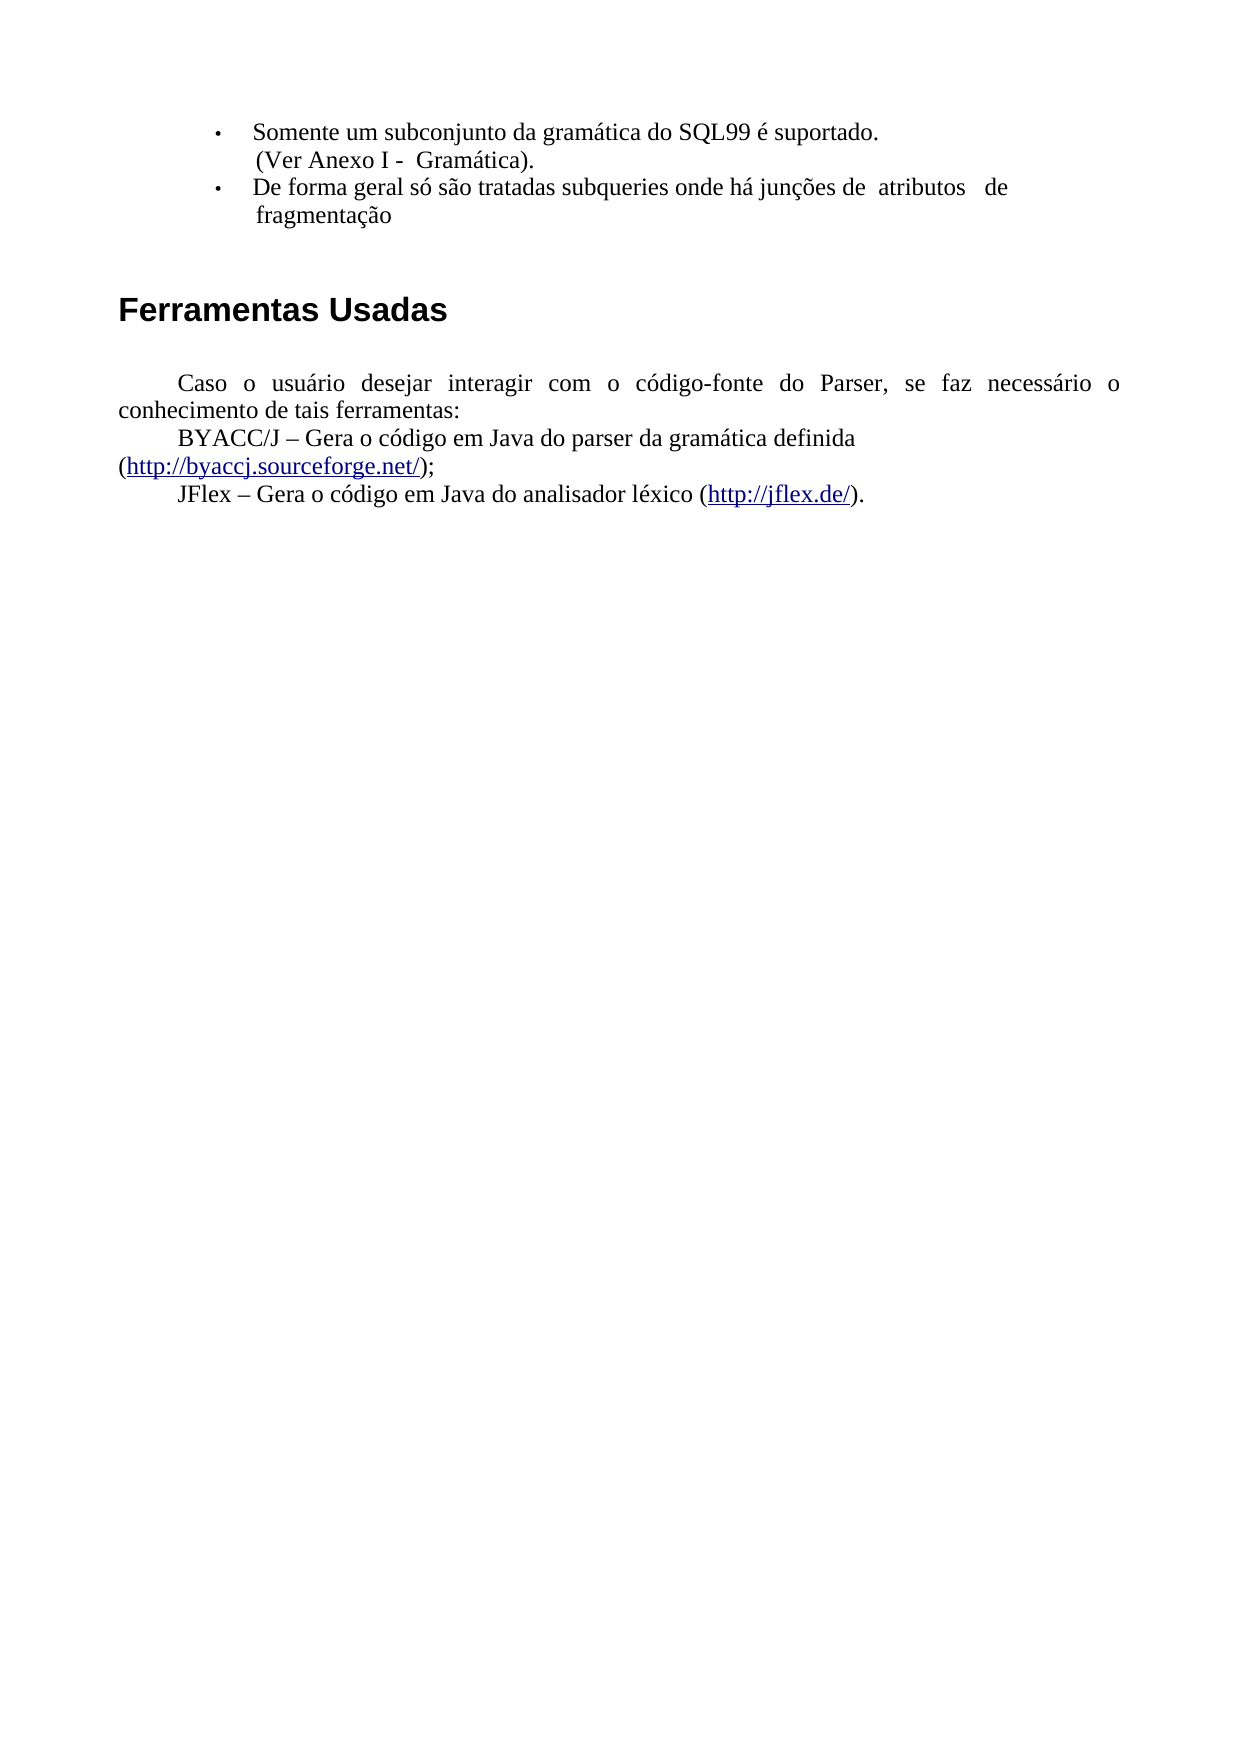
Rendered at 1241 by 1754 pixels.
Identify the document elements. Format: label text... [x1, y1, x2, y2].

text BYACC/J – Gera o código em Java do parser da gramática definida (http://byaccj.sourceforge.net/); [118, 424, 1122, 480]
list fragmentação [156, 201, 1122, 229]
list De forma geral só são tratadas subqueries onde há junções de atributos de [156, 173, 1122, 201]
list Somente um subconjunto da gramática do SQL99 é suportado. [156, 118, 1122, 146]
text JFlex – Gera o código em Java do analisador léxico (http://jflex.de/). [118, 480, 1122, 507]
list (Ver Anexo I - Gramática). [156, 146, 1122, 173]
text Caso o usuário desejar interagir com o código-fonte do Parser, se faz necessário o conhecimento de tais ferramentas: [118, 369, 1122, 424]
subtitle Ferramentas Usadas [118, 291, 1122, 329]
